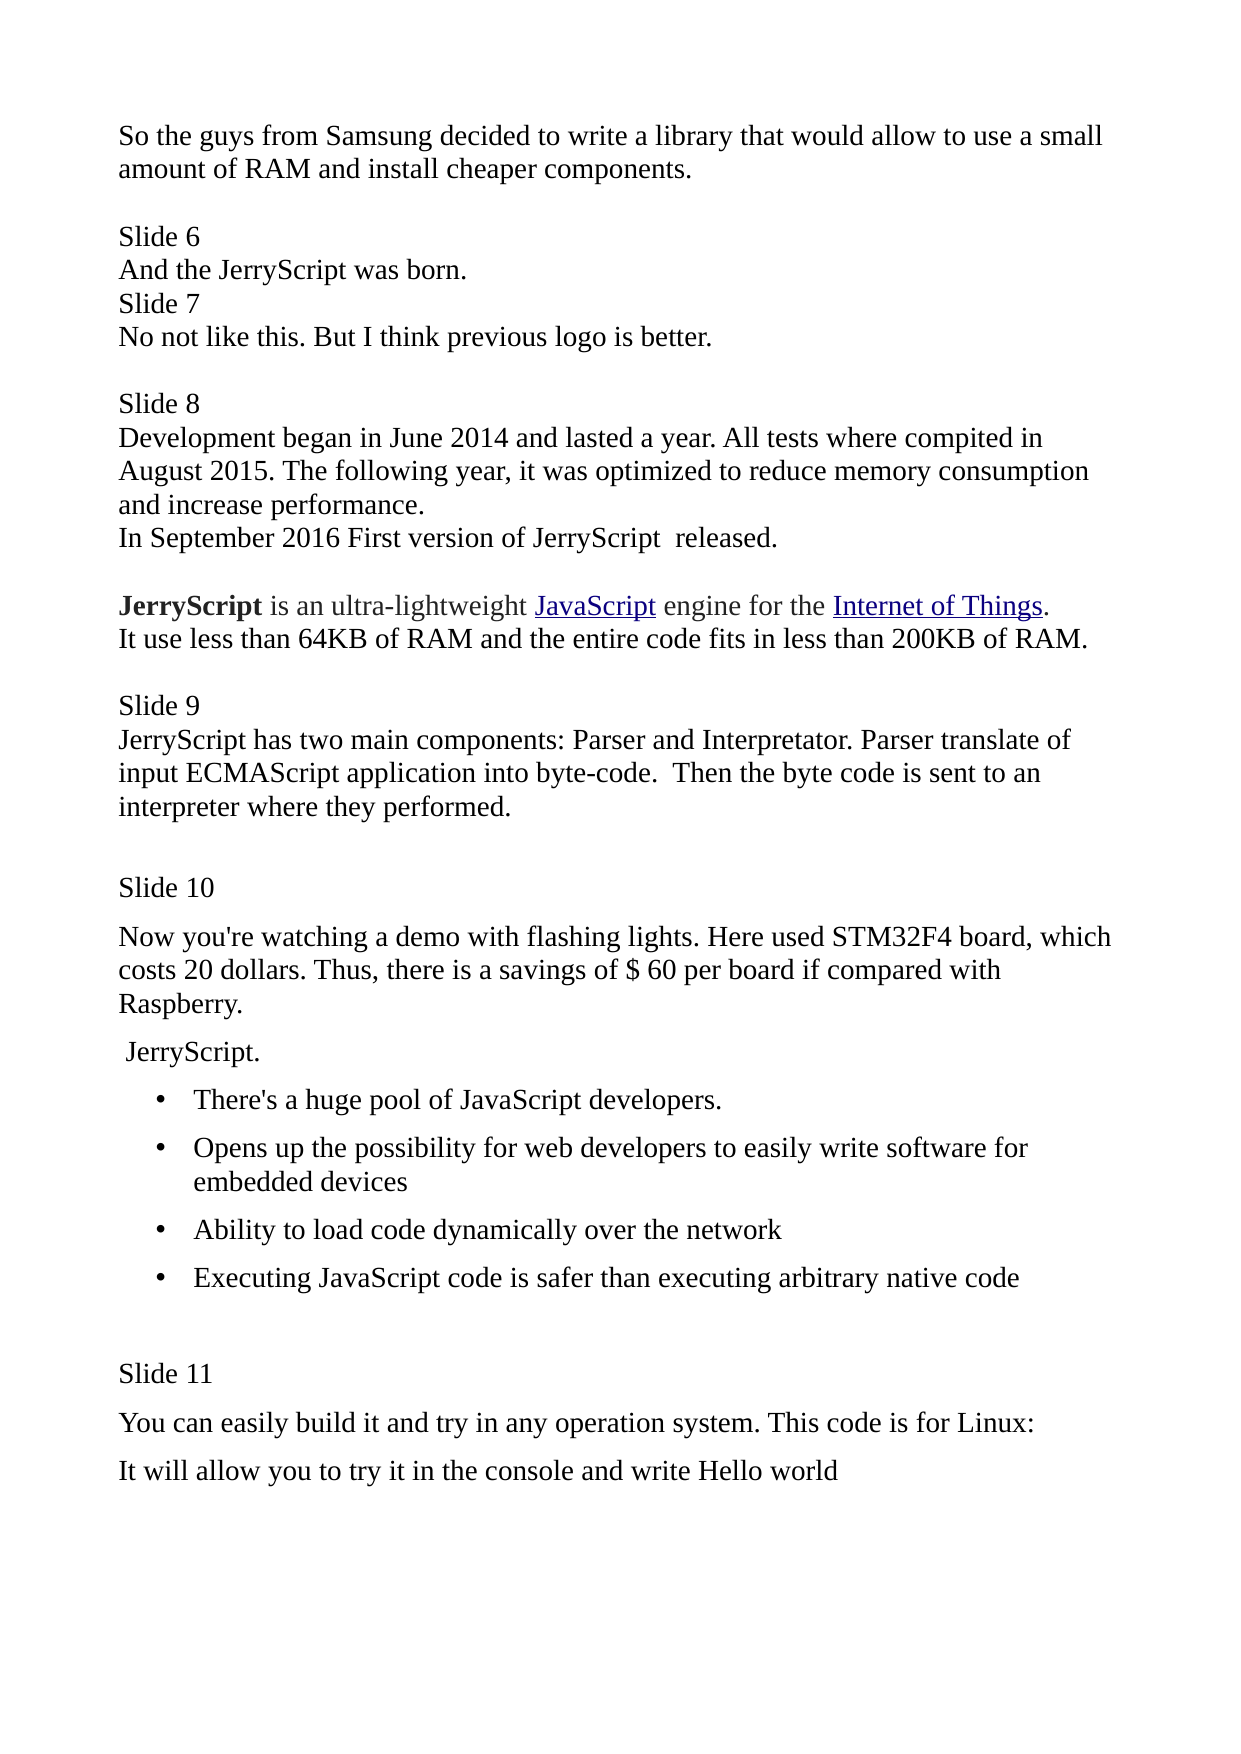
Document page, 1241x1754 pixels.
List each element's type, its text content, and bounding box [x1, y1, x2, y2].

text Slide 11 [118, 1357, 1122, 1390]
text Slide 9 [118, 688, 1122, 722]
text JerryScript is an ultra-lightweight JavaScript engine for the Internet of Things. [118, 588, 1122, 621]
text Slide 7 [118, 286, 1122, 319]
text In September 2016 First version of JerryScript released. [118, 521, 1122, 554]
list There's a huge pool of JavaScript developers. [156, 1082, 1122, 1116]
text Now you're watching a demo with flashing lights. Here used STM32F4 board, which costs 20 dollars. Thus, there is a savings of $ 60 per board if compared with Raspberry. [118, 919, 1122, 1019]
list Opens up the possibility for web developers to easily write software for embedded devices [156, 1130, 1122, 1197]
text It will allow you to try it in the console and write Hello world [118, 1453, 1122, 1486]
text Development began in June 2014 and lasted a year. All tests where compited in August 2015. The following year, it was optimized to reduce memory consumption and increase performance. [118, 420, 1122, 521]
text Slide 6 [118, 219, 1122, 252]
list Ability to load code dynamically over the network [156, 1212, 1122, 1246]
text And the JerryScript was born. [118, 252, 1122, 286]
text No not like this. But I think previous logo is better. [118, 319, 1122, 353]
text So the guys from Samsung decided to write a library that would allow to use a small amount of RAM and install cheaper components. [118, 118, 1122, 185]
list Executing JavaScript code is safer than executing arbitrary native code [156, 1260, 1122, 1294]
text Slide 8 [118, 386, 1122, 420]
text You can easily build it and try in any operation system. This code is for Linux: [118, 1405, 1122, 1438]
text Slide 10 [118, 871, 1122, 904]
text JerryScript has two main components: Parser and Interpretator. Parser translate of input ECMAScript application into byte-code. Then the byte code is sent to an interpreter where they performed. [118, 722, 1122, 822]
text JerryScript. [118, 1034, 1122, 1067]
text It use less than 64KB of RAM and the entire code fits in less than 200KB of RAM. [118, 621, 1122, 655]
